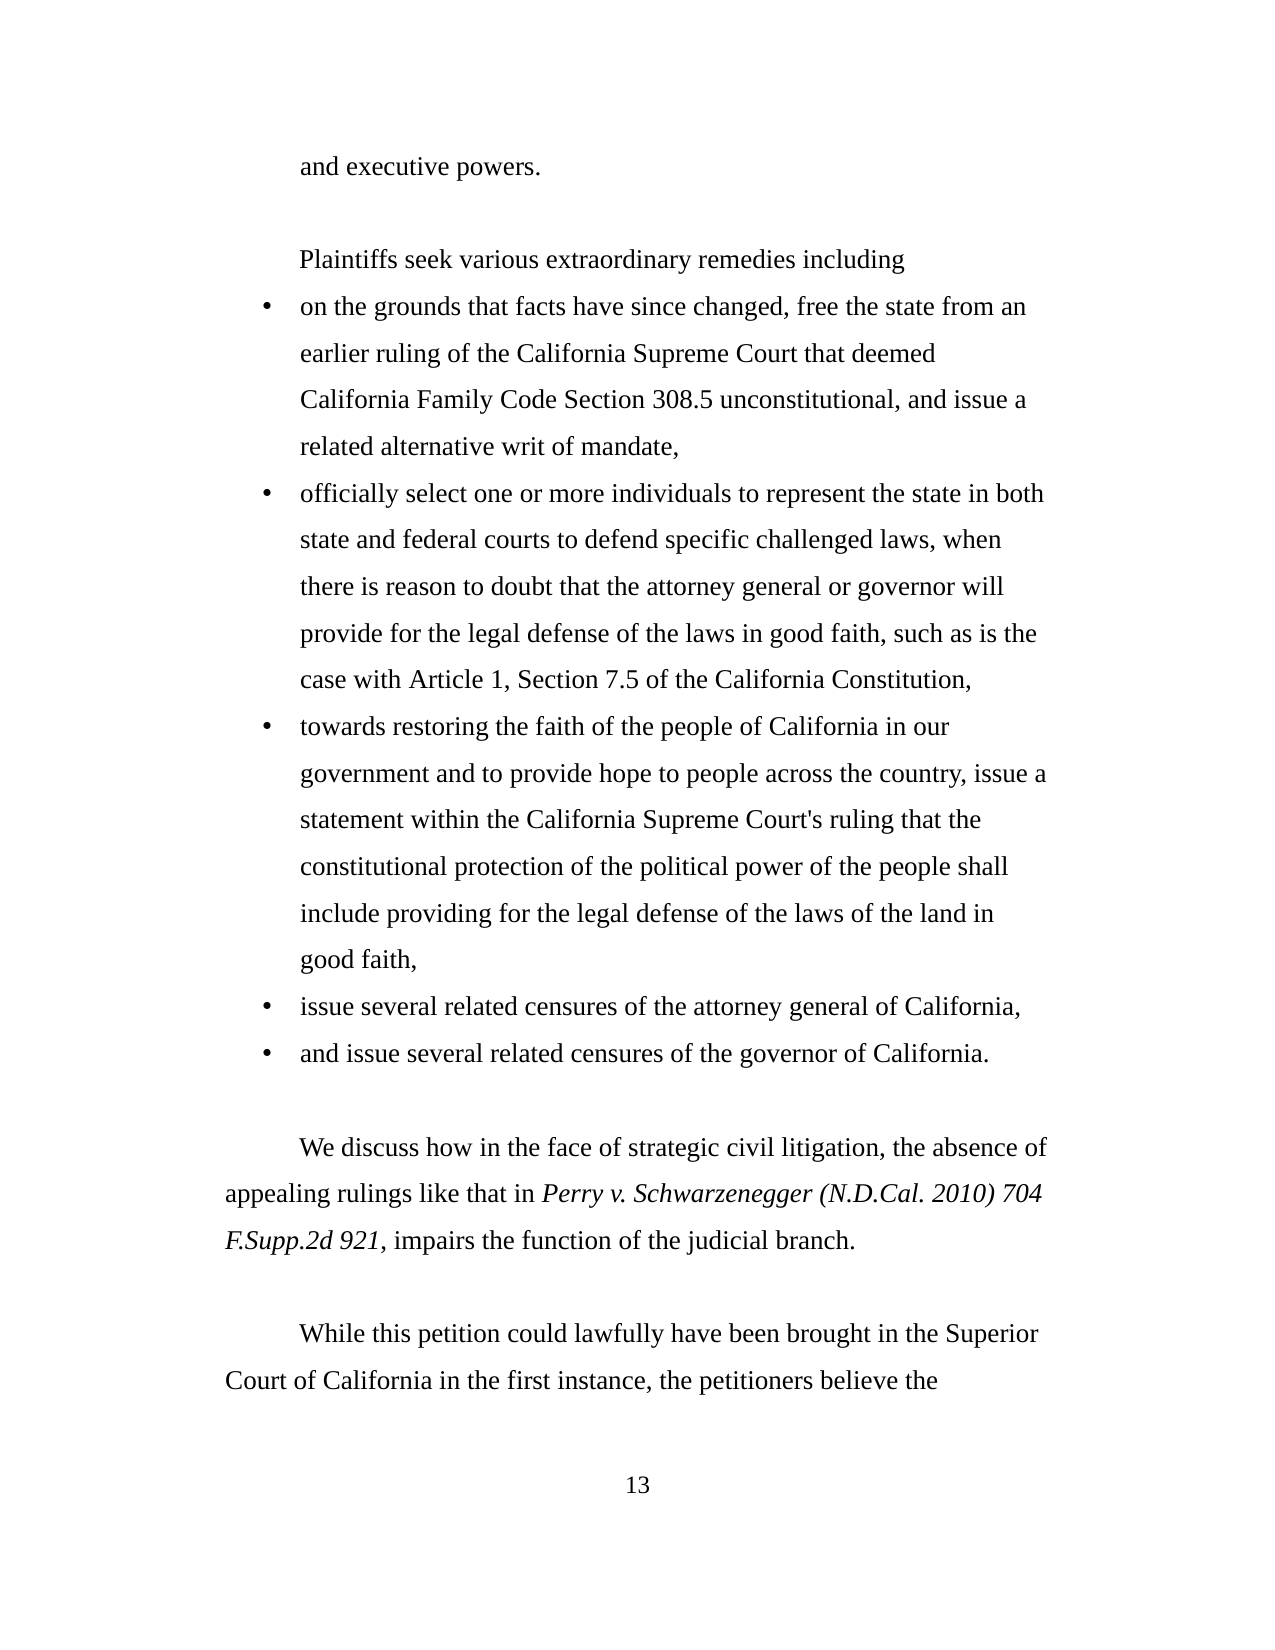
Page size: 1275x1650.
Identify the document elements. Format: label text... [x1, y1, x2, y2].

list on the grounds that facts have since changed, free the state from an earlier ruling of the California Supreme Court that deemed California Family Code Section 308.5 unconstitutional, and issue a related alternative writ of mandate, [262, 290, 1050, 461]
text While this petition could lawfully have been brought in the Superior Court of California in the first instance, the petitioners believe the [225, 1317, 1050, 1395]
list towards restoring the faith of the people of California in our government and to provide hope to people across the country, issue a statement within the California Supreme Court's ruling that the constitutional protection of the political power of the people shall include providing for the legal defense of the laws of the land in good faith, [262, 710, 1050, 975]
text Plaintiffs seek various extraordinary remedies including [225, 243, 1050, 274]
list and executive powers. [262, 150, 1050, 181]
list issue several related censures of the attorney general of California, [262, 990, 1050, 1022]
list and issue several related censures of the governor of California. [262, 1037, 1050, 1068]
list officially select one or more individuals to represent the state in both state and federal courts to defend specific challenged laws, when there is reason to doubt that the attorney general or governor will provide for the legal defense of the laws in good faith, such as is the case with Article 1, Section 7.5 of the California Constitution, [262, 477, 1050, 695]
text We discuss how in the face of strategic civil litigation, the absence of appealing rulings like that in Perry v. Schwarzenegger (N.D.Cal. 2010) 704 F.Supp.2d 921, impairs the function of the judicial branch. [225, 1131, 1050, 1255]
